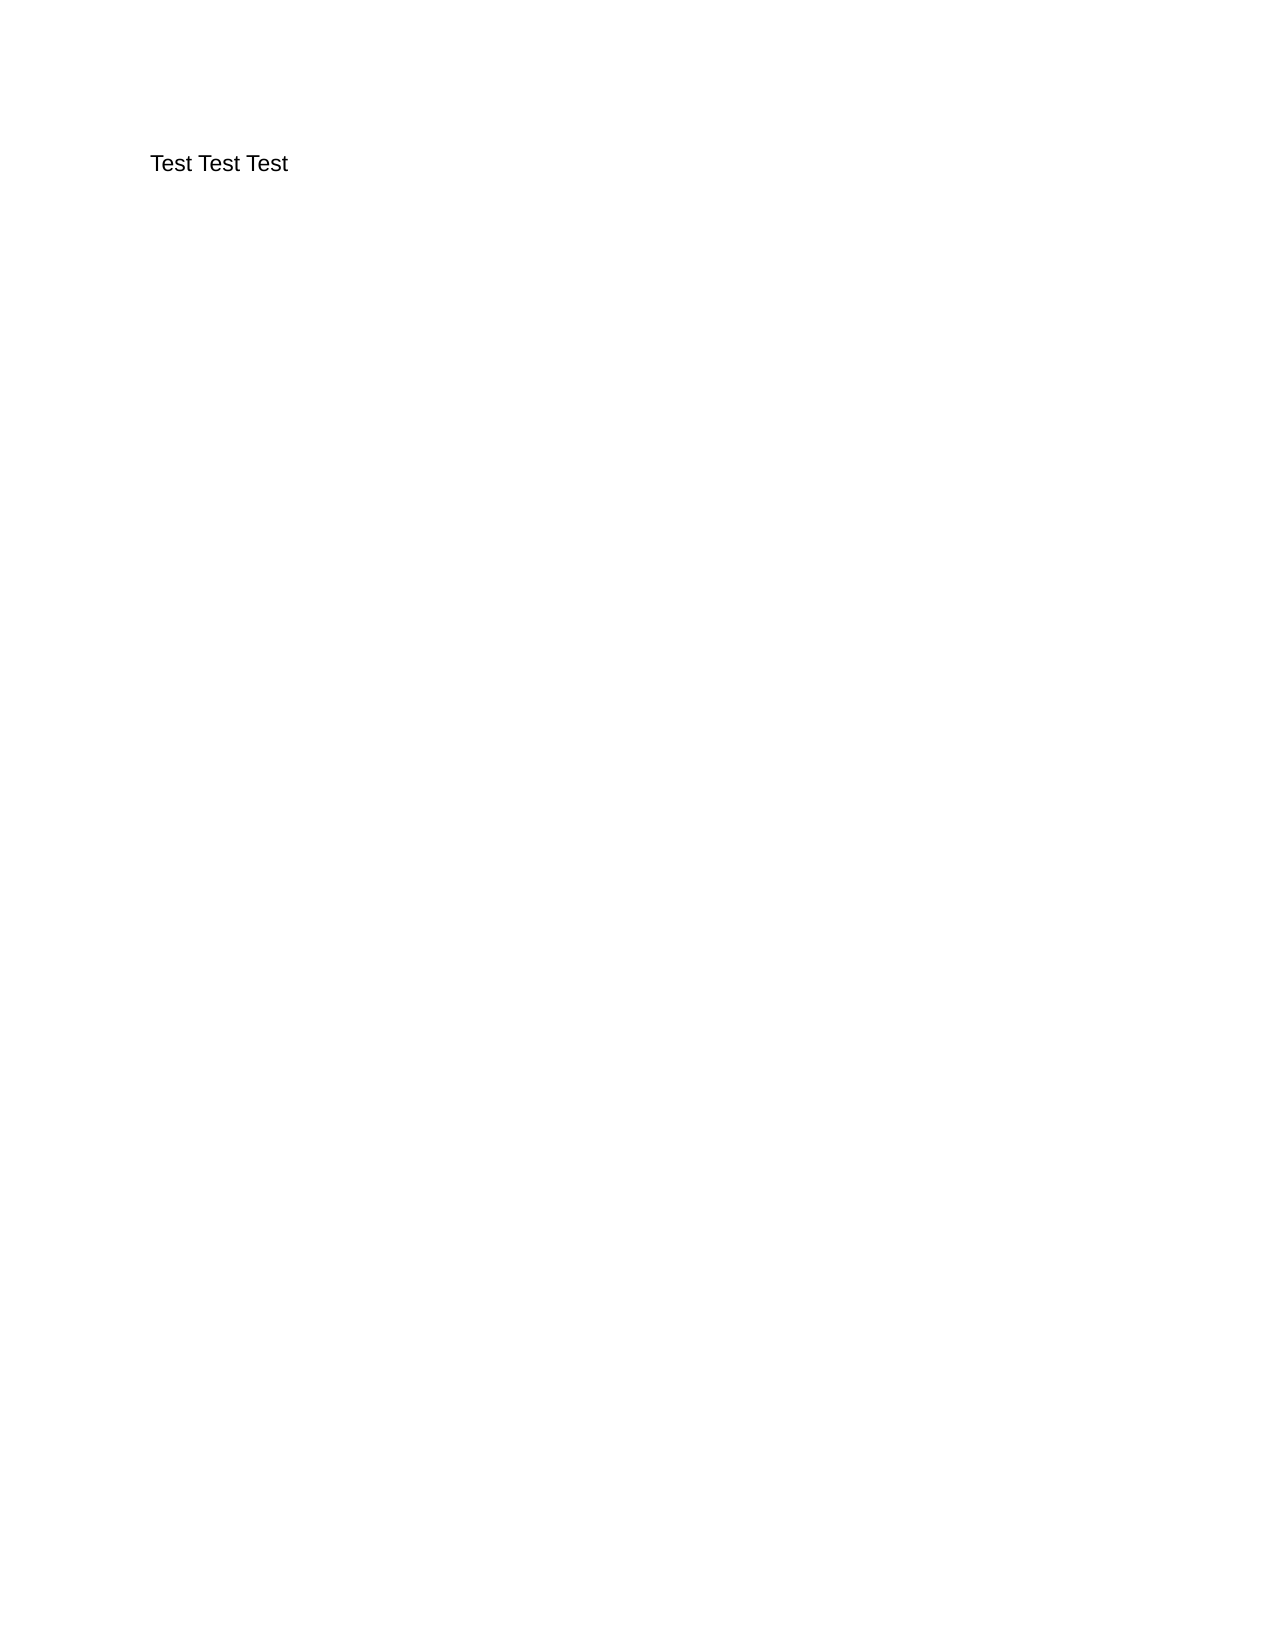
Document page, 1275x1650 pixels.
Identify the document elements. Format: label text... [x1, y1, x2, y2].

text Test Test Test [150, 150, 1125, 176]
